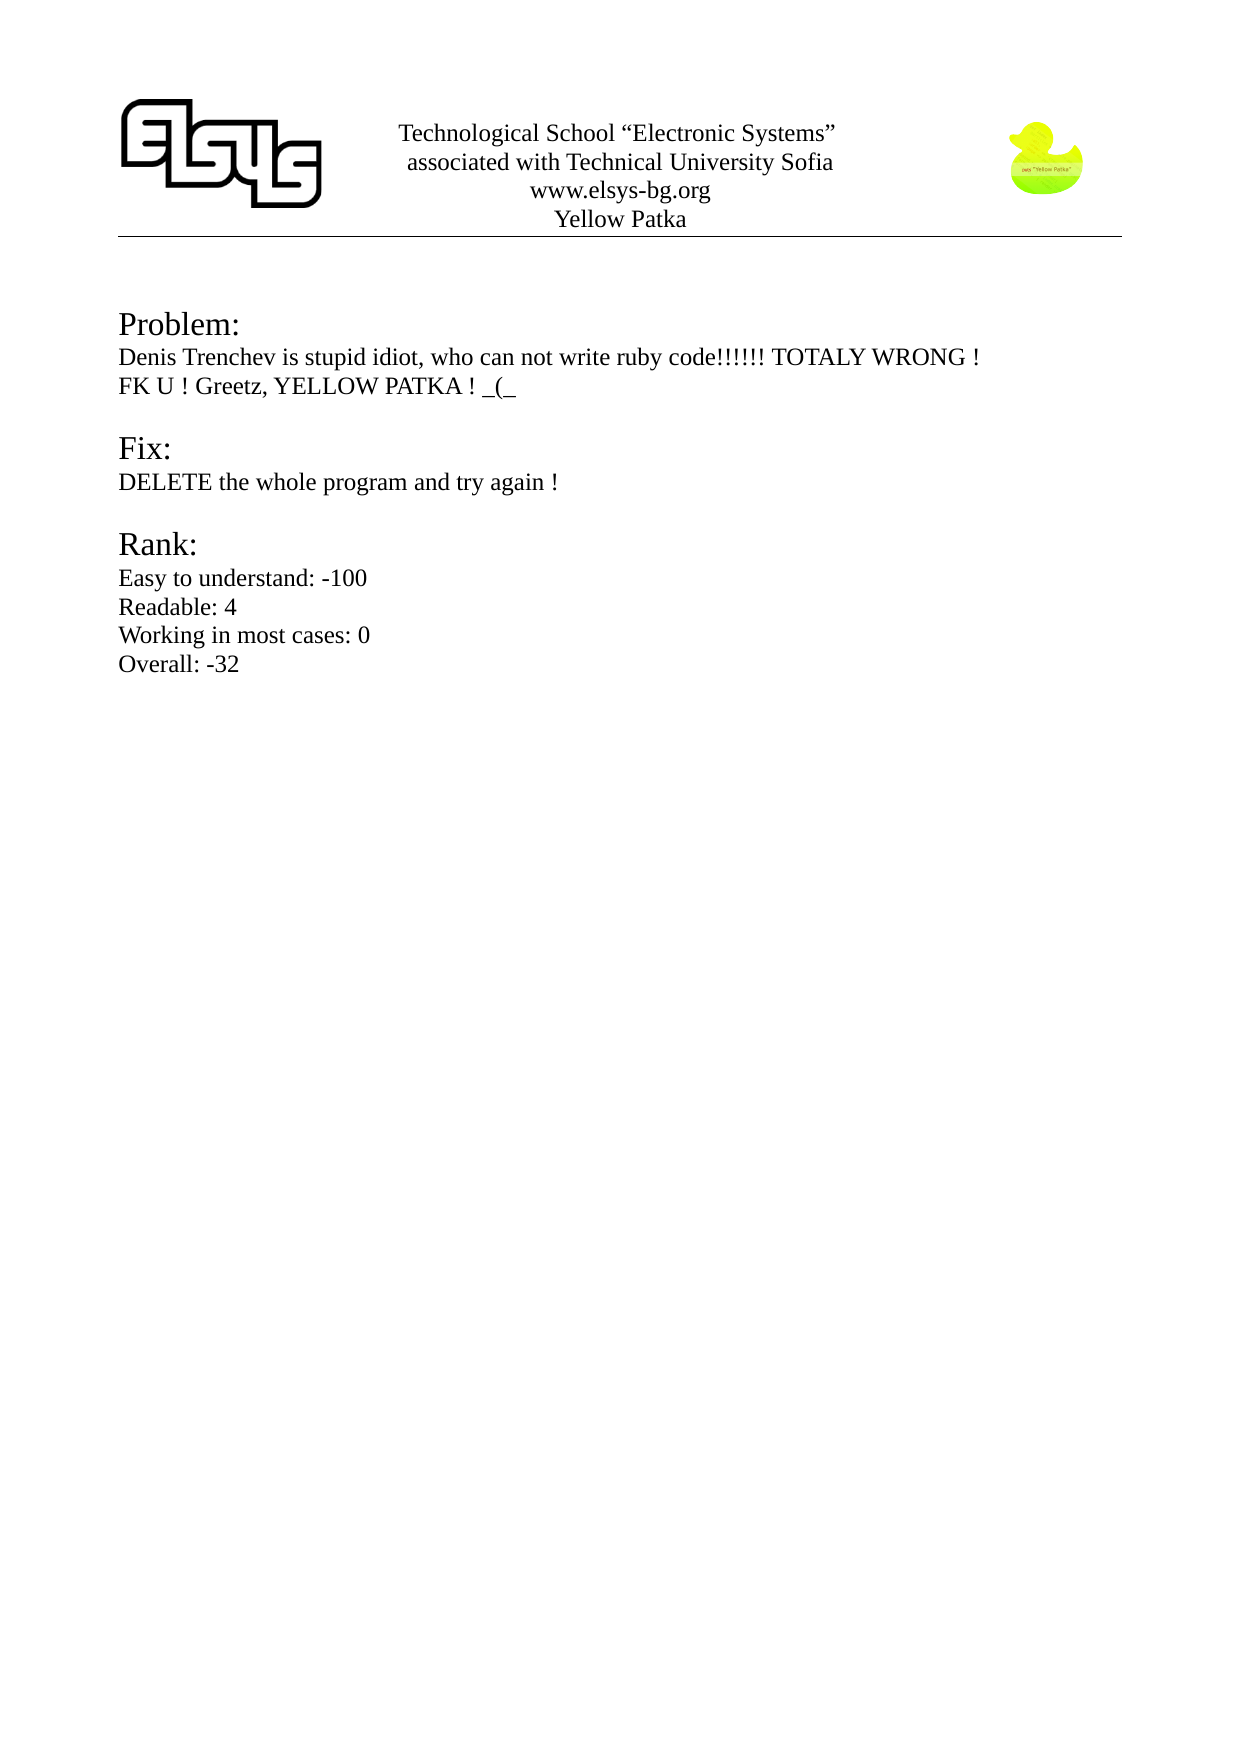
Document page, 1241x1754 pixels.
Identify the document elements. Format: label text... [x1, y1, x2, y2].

picture [972, 84, 1119, 232]
text Denis Trenchev is stupid idiot, who can not write ruby code!!!!!! TOTALY WRONG ! [118, 342, 1122, 371]
text FK U ! Greetz, YELLOW PATKA ! _(_ [118, 371, 1122, 400]
picture [121, 99, 322, 208]
text Readable: 4 [118, 592, 1122, 620]
text Rank: [118, 524, 1122, 563]
text Working in most cases: 0 [118, 620, 1122, 649]
text Easy to understand: -100 [118, 563, 1122, 592]
text Problem: [118, 304, 1122, 342]
text Overall: -32 [118, 649, 1122, 678]
text Fix: [118, 429, 1122, 467]
text DELETE the whole program and try again ! [118, 467, 1122, 496]
